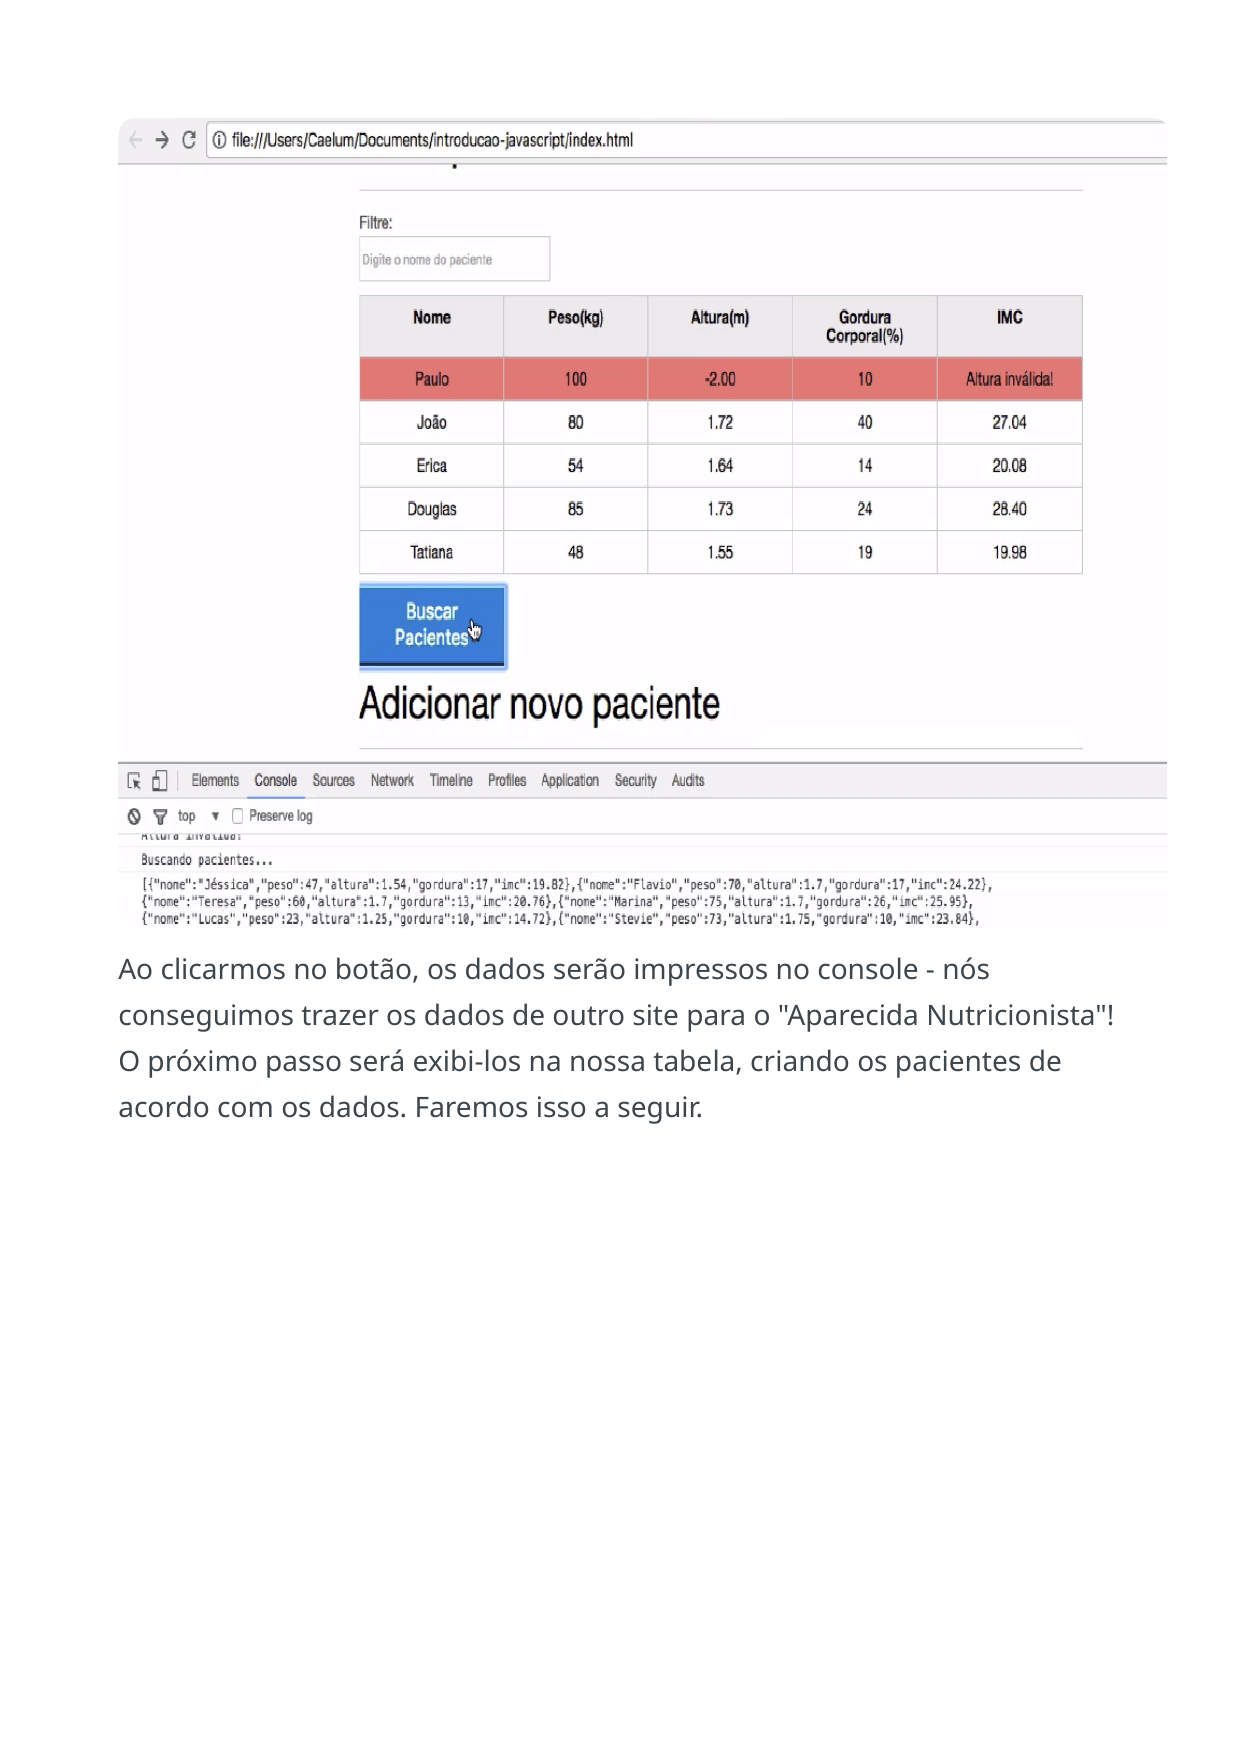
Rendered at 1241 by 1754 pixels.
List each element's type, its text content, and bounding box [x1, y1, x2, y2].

text Ao clicarmos no botão, os dados serão impressos no console - nós conseguimos trazer os dados de outro site para o "Aparecida Nutricionista"! O próximo passo será exibi-los na nossa tabela, criando os pacientes de acordo com os dados. Faremos isso a seguir. [118, 949, 1122, 1126]
picture [118, 118, 1168, 929]
